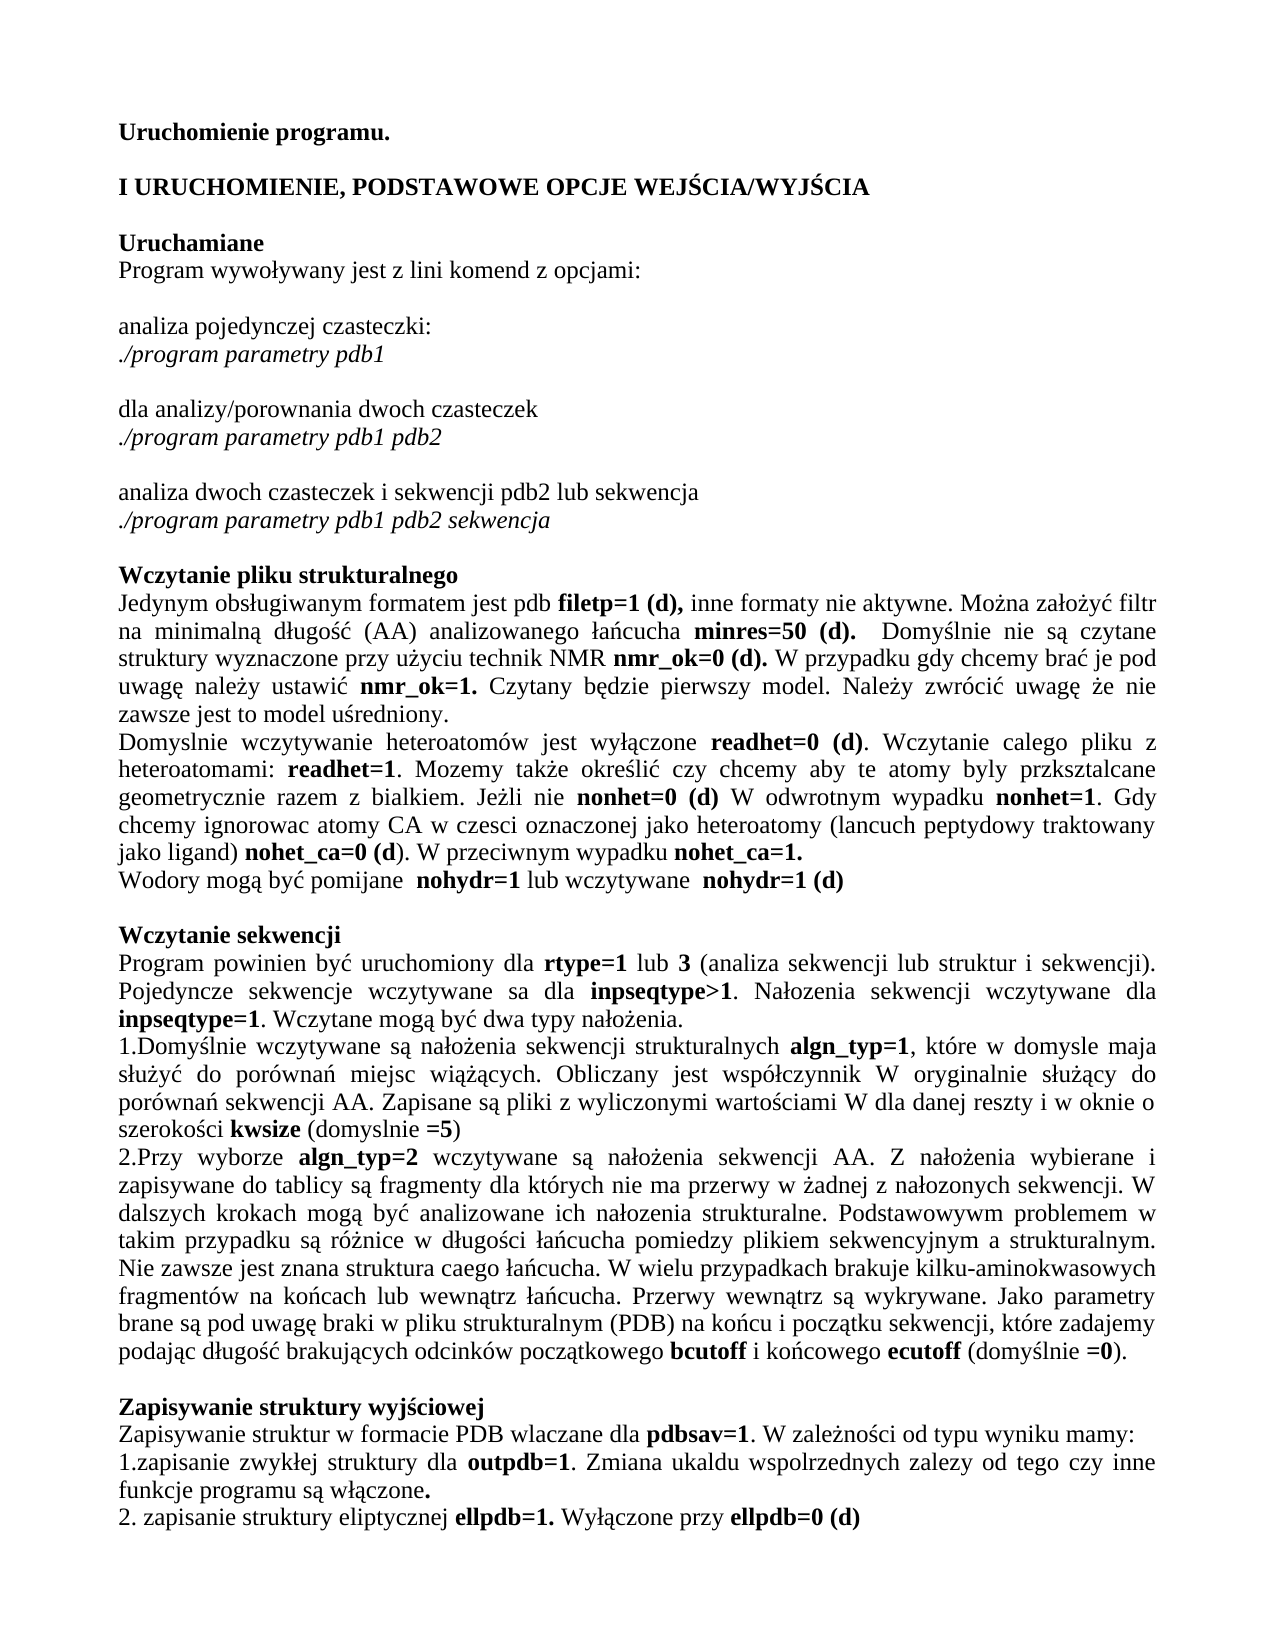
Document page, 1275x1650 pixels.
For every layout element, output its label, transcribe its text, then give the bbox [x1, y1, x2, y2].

text analiza pojedynczej czasteczki: [118, 312, 1157, 340]
list Program wywoływany jest z lini komend z opcjami: [118, 257, 1157, 284]
text Uruchomienie programu. [118, 118, 1157, 146]
list 1.zapisanie zwykłej struktury dla outpdb=1. Zmiana ukaldu wspolrzednych zalezy od tego czy inne funkcje programu są włączone. [118, 1448, 1157, 1503]
list Domyslnie wczytywanie heteroatomów jest wyłączone readhet=0 (d). Wczytanie calego pliku z heteroatomami: readhet=1. Mozemy także określić czy chcemy aby te atomy byly przksztalcane geometrycznie razem z bialkiem. Jeżli nie nonhet=0 (d) W odwrotnym wypadku nonhet=1. Gdy chcemy ignorowac atomy CA w czesci oznaczonej jako heteroatomy (lancuch peptydowy traktowany jako ligand) nohet_ca=0 (d). W przeciwnym wypadku nohet_ca=1. [118, 728, 1157, 866]
list Zapisywanie struktur w formacie PDB wlaczane dla pdbsav=1. W zależności od typu wyniku mamy: [118, 1420, 1157, 1448]
list Przy wyborze algn_typ=2 wczytywane są nałożenia sekwencji AA. Z nałożenia wybierane i zapisywane do tablicy są fragmenty dla których nie ma przerwy w żadnej z nałozonych sekwencji. W dalszych krokach mogą być analizowane ich nałozenia strukturalne. Podstawowywm problemem w takim przypadku są różnice w długości łańcucha pomiedzy plikiem sekwencyjnym a strukturalnym. Nie zawsze jest znana struktura caego łańcucha. W wielu przypadkach brakuje kilku-aminokwasowych fragmentów na końcach lub wewnątrz łańcucha. Przerwy wewnątrz są wykrywane. Jako parametry brane są pod uwagę braki w pliku strukturalnym (PDB) na końcu i początku sekwencji, które zadajemy podając długość brakujących odcinków początkowego bcutoff i końcowego ecutoff (domyślnie =0). [118, 1143, 1157, 1365]
text ./program parametry pdb1 pdb2 [118, 423, 1157, 451]
list Wodory mogą być pomijane nohydr=1 lub wczytywane nohydr=1 (d) [118, 866, 1157, 894]
list 2. zapisanie struktury eliptycznej ellpdb=1. Wyłączone przy ellpdb=0 (d) [118, 1503, 1157, 1531]
text analiza dwoch czasteczek i sekwencji pdb2 lub sekwencja [118, 478, 1157, 506]
list Uruchamiane [118, 229, 1157, 257]
text I URUCHOMIENIE, PODSTAWOWE OPCJE WEJŚCIA/WYJŚCIA [118, 173, 1157, 201]
list Wczytanie pliku strukturalnego [118, 561, 1157, 589]
text ./program parametry pdb1 pdb2 sekwencja [118, 506, 1157, 534]
list Domyślnie wczytywane są nałożenia sekwencji strukturalnych algn_typ=1, które w domysle maja służyć do porównań miejsc wiążących. Obliczany jest współczynnik W oryginalnie służący do porównań sekwencji AA. Zapisane są pliki z wyliczonymi wartościami W dla danej reszty i w oknie o szerokości kwsize (domyslnie =5) [118, 1032, 1157, 1143]
list Program powinien być uruchomiony dla rtype=1 lub 3 (analiza sekwencji lub struktur i sekwencji). Pojedyncze sekwencje wczytywane sa dla inpseqtype>1. Nałozenia sekwencji wczytywane dla inpseqtype=1. Wczytane mogą być dwa typy nałożenia. [118, 949, 1157, 1032]
list Wczytanie sekwencji [118, 922, 1157, 949]
list Zapisywanie struktury wyjściowej [118, 1393, 1157, 1420]
text ./program parametry pdb1 [118, 340, 1157, 367]
list Jedynym obsługiwanym formatem jest pdb filetp=1 (d), inne formaty nie aktywne. Można założyć filtr na minimalną długość (AA) analizowanego łańcucha minres=50 (d). Domyślnie nie są czytane struktury wyznaczone przy użyciu technik NMR nmr_ok=0 (d). W przypadku gdy chcemy brać je pod uwagę należy ustawić nmr_ok=1. Czytany będzie pierwszy model. Należy zwrócić uwagę że nie zawsze jest to model uśredniony. [118, 589, 1157, 728]
text dla analizy/porownania dwoch czasteczek [118, 395, 1157, 423]
